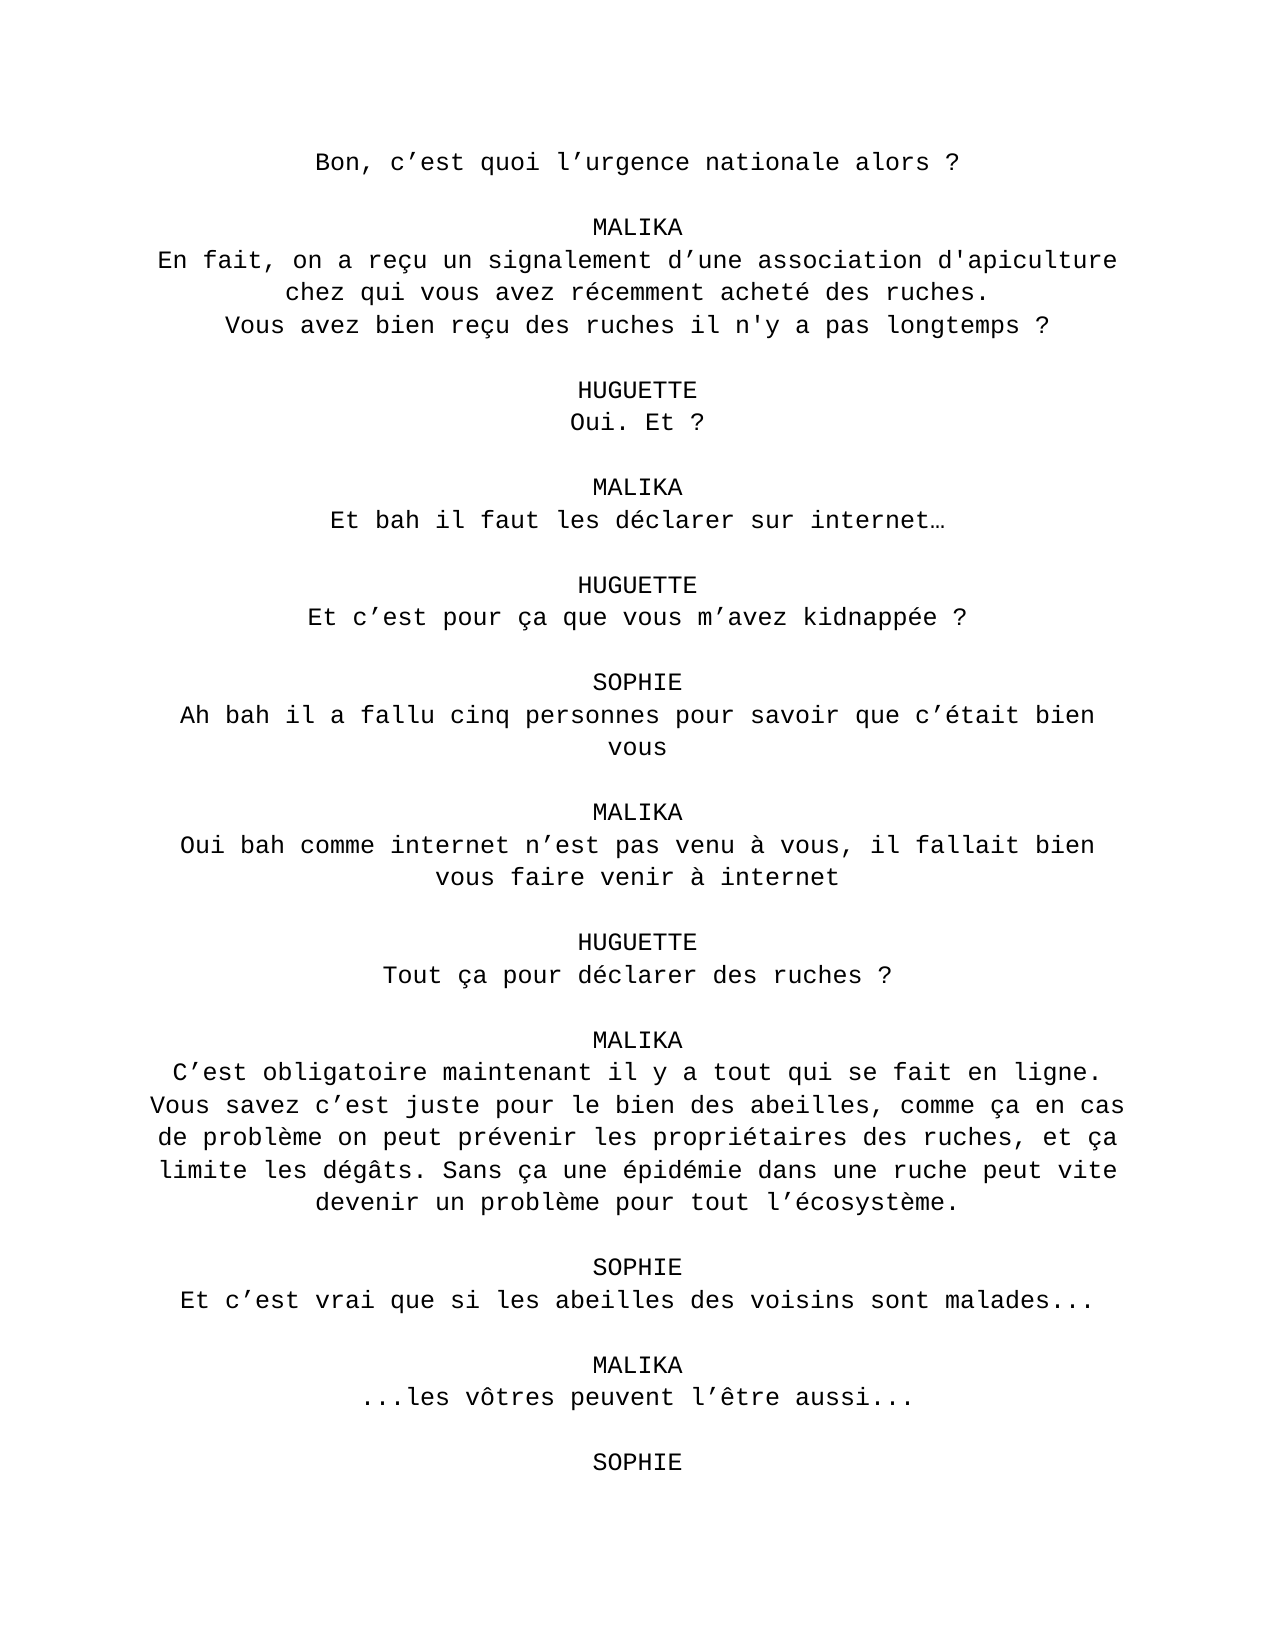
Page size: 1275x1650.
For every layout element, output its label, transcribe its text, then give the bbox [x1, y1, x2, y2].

text MALIKA [150, 1027, 1125, 1056]
text MALIKA [150, 800, 1125, 828]
text MALIKA [150, 475, 1125, 503]
text MALIKA [150, 1352, 1125, 1381]
text Oui bah comme internet n’est pas venu à vous, il fallait bien vous faire venir à internet [150, 832, 1125, 893]
text SOPHIE [150, 670, 1125, 698]
text Et bah il faut les déclarer sur internet… [150, 507, 1125, 536]
text ...les vôtres peuvent l’être aussi... [150, 1385, 1125, 1413]
text MALIKA [150, 215, 1125, 243]
text Et c’est pour ça que vous m’avez kidnappée ? [150, 605, 1125, 633]
text Tout ça pour déclarer des ruches ? [150, 962, 1125, 991]
text Ah bah il a fallu cinq personnes pour savoir que c’était bien vous [150, 702, 1125, 763]
text En fait, on a reçu un signalement d’une association d'apiculture chez qui vous avez récemment acheté des ruches. [150, 247, 1125, 308]
text SOPHIE [150, 1255, 1125, 1283]
text SOPHIE [150, 1450, 1125, 1478]
text Et c’est vrai que si les abeilles des voisins sont malades... [150, 1287, 1125, 1316]
text Oui. Et ? [150, 410, 1125, 438]
text HUGUETTE [150, 572, 1125, 601]
text Vous avez bien reçu des ruches il n'y a pas longtemps ? [150, 312, 1125, 341]
text C’est obligatoire maintenant il y a tout qui se fait en ligne. Vous savez c’est juste pour le bien des abeilles, comme ça en cas de problème on peut prévenir les propriétaires des ruches, et ça limite les dégâts. Sans ça une épidémie dans une ruche peut vite devenir un problème pour tout l’écosystème. [150, 1060, 1125, 1218]
text HUGUETTE [150, 930, 1125, 958]
text HUGUETTE [150, 377, 1125, 406]
text Bon, c’est quoi l’urgence nationale alors ? [150, 150, 1125, 178]
